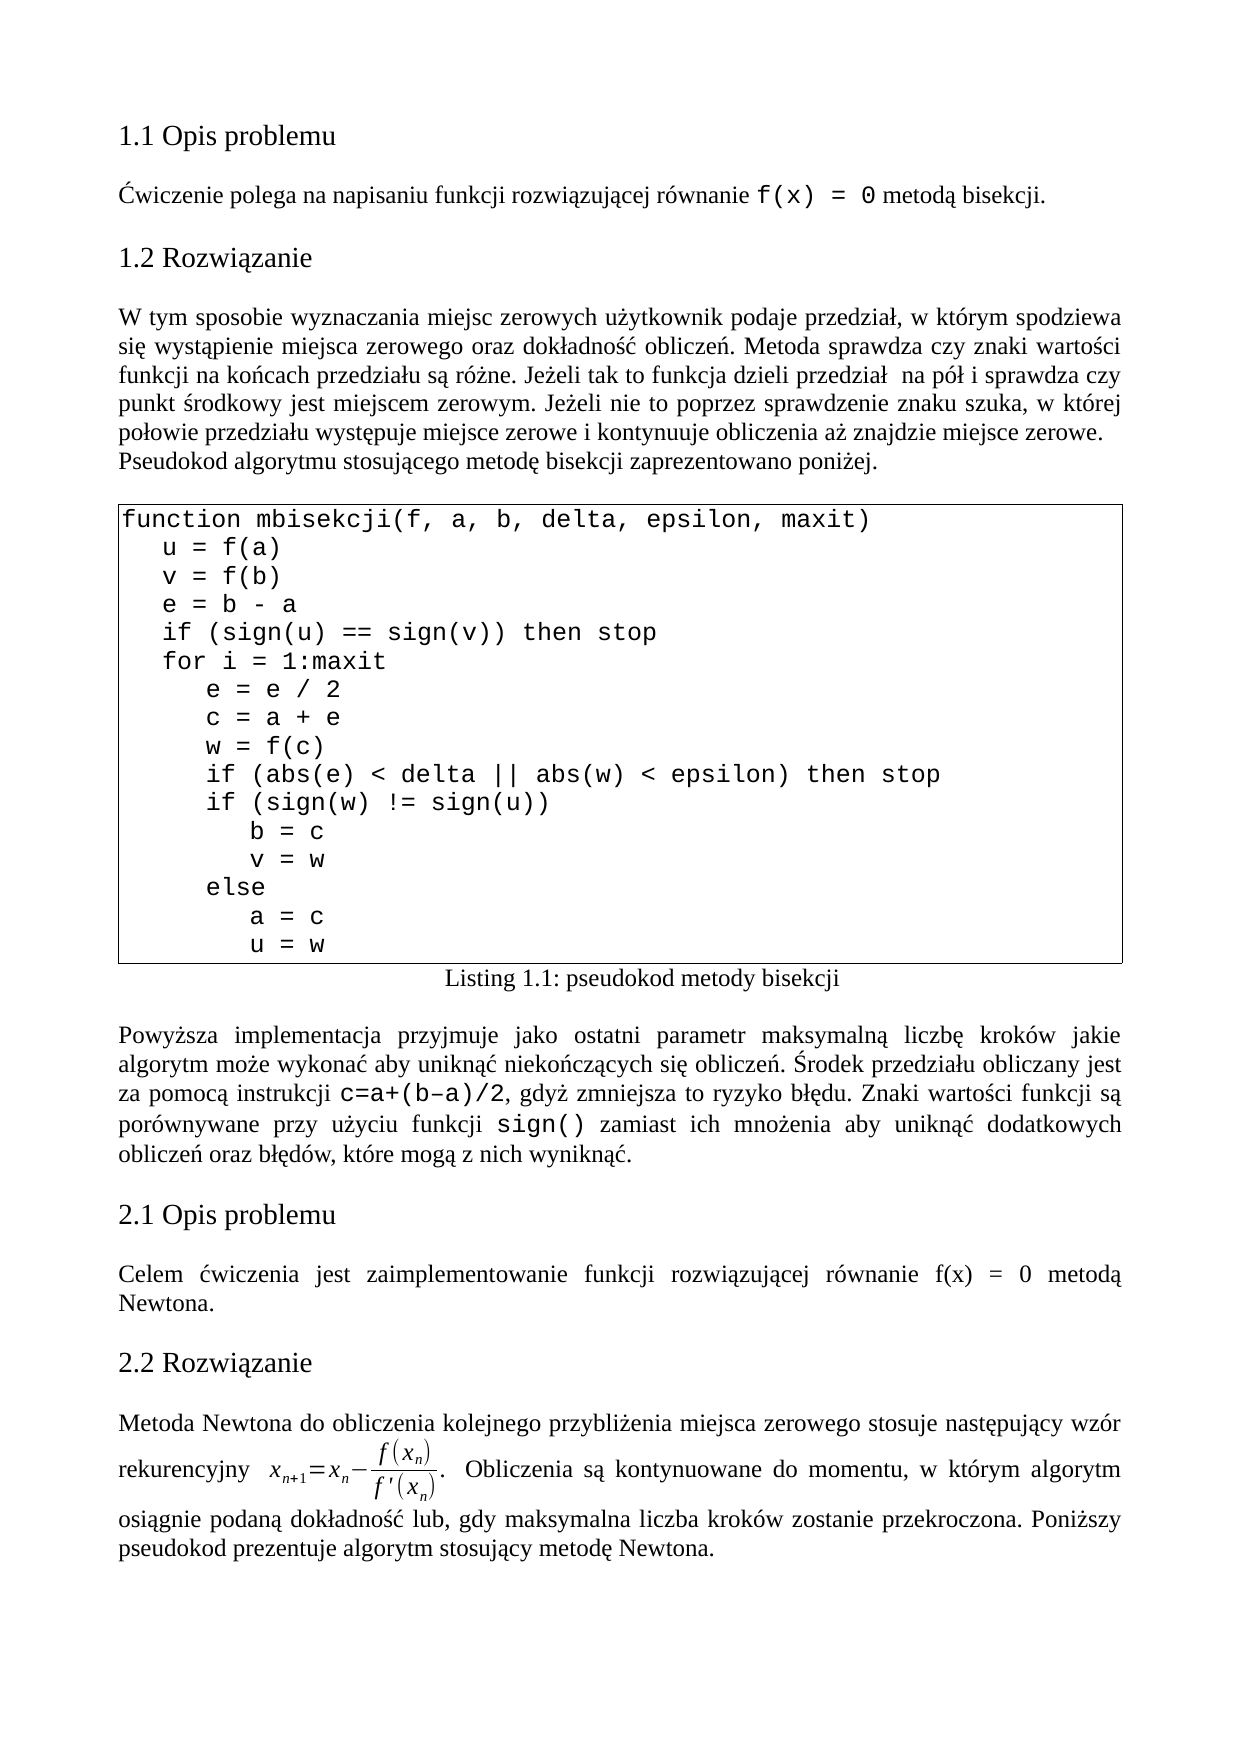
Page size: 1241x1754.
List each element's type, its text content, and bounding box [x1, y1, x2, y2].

text 1.1 Opis problemu [118, 118, 1122, 152]
text for i = 1:maxit [119, 645, 1122, 673]
text w = f(c) [119, 730, 1122, 758]
text a = c [119, 900, 1122, 928]
text e = b - a [119, 588, 1122, 617]
text Powyższa implementacja przyjmuje jako ostatni parametr maksymalną liczbę kroków jakie algorytm może wykonać aby uniknąć niekończących się obliczeń. Środek przedziału obliczany jest za pomocą instrukcji c=a+(b–a)/2, gdyż zmniejsza to ryzyko błędu. Znaki wartości funkcji są porównywane przy użyciu funkcji sign() zamiast ich mnożenia aby uniknąć dodatkowych obliczeń oraz błędów, które mogą z nich wyniknąć. [118, 1020, 1122, 1168]
text else [119, 872, 1122, 900]
text if (abs(e) < delta || abs(w) < epsilon) then stop [119, 758, 1122, 787]
text u = w [119, 928, 1122, 963]
text e = e / 2 [119, 673, 1122, 702]
text u = f(a) [119, 532, 1122, 560]
text function mbisekcji(f, a, b, delta, epsilon, maxit) [119, 505, 1122, 532]
text Pseudokod algorytmu stosującego metodę bisekcji zaprezentowano poniżej. [118, 446, 1122, 475]
text Metoda Newtona do obliczenia kolejnego przybliżenia miejsca zerowego stosuje następujący wzór rekurencyjnyObliczenia są kontynuowane do momentu, w którym algorytm osiągnie podaną dokładność lub, gdy maksymalna liczba kroków zostanie przekroczona. Poniższy pseudokod prezentuje algorytm stosujący metodę Newtona. [118, 1408, 1122, 1562]
text v = f(b) [119, 560, 1122, 588]
text 2.2 Rozwiązanie [118, 1346, 1122, 1379]
text v = w [119, 843, 1122, 872]
text Celem ćwiczenia jest zaimplementowanie funkcji rozwiązującej równanie f(x) = 0 metodą Newtona. [118, 1259, 1122, 1317]
text Ćwiczenie polega na napisaniu funkcji rozwiązującej równanie f(x) = 0 metodą bisekcji. [118, 180, 1122, 211]
text c = a + e [119, 702, 1122, 730]
text 2.1 Opis problemu [118, 1197, 1122, 1231]
text Listing 1.1: pseudokod metody bisekcji [118, 964, 1122, 992]
text if (sign(u) == sign(v)) then stop [119, 617, 1122, 645]
text if (sign(w) != sign(u)) [119, 787, 1122, 815]
text W tym sposobie wyznaczania miejsc zerowych użytkownik podaje przedział, w którym spodziewa się wystąpienie miejsca zerowego oraz dokładność obliczeń. Metoda sprawdza czy znaki wartości funkcji na końcach przedziału są różne. Jeżeli tak to funkcja dzieli przedział na pół i sprawdza czy punkt środkowy jest miejscem zerowym. Jeżeli nie to poprzez sprawdzenie znaku szuka, w której połowie przedziału występuje miejsce zerowe i kontynuuje obliczenia aż znajdzie miejsce zerowe. [118, 302, 1122, 446]
text b = c [119, 815, 1122, 843]
text 1.2 Rozwiązanie [118, 240, 1122, 273]
